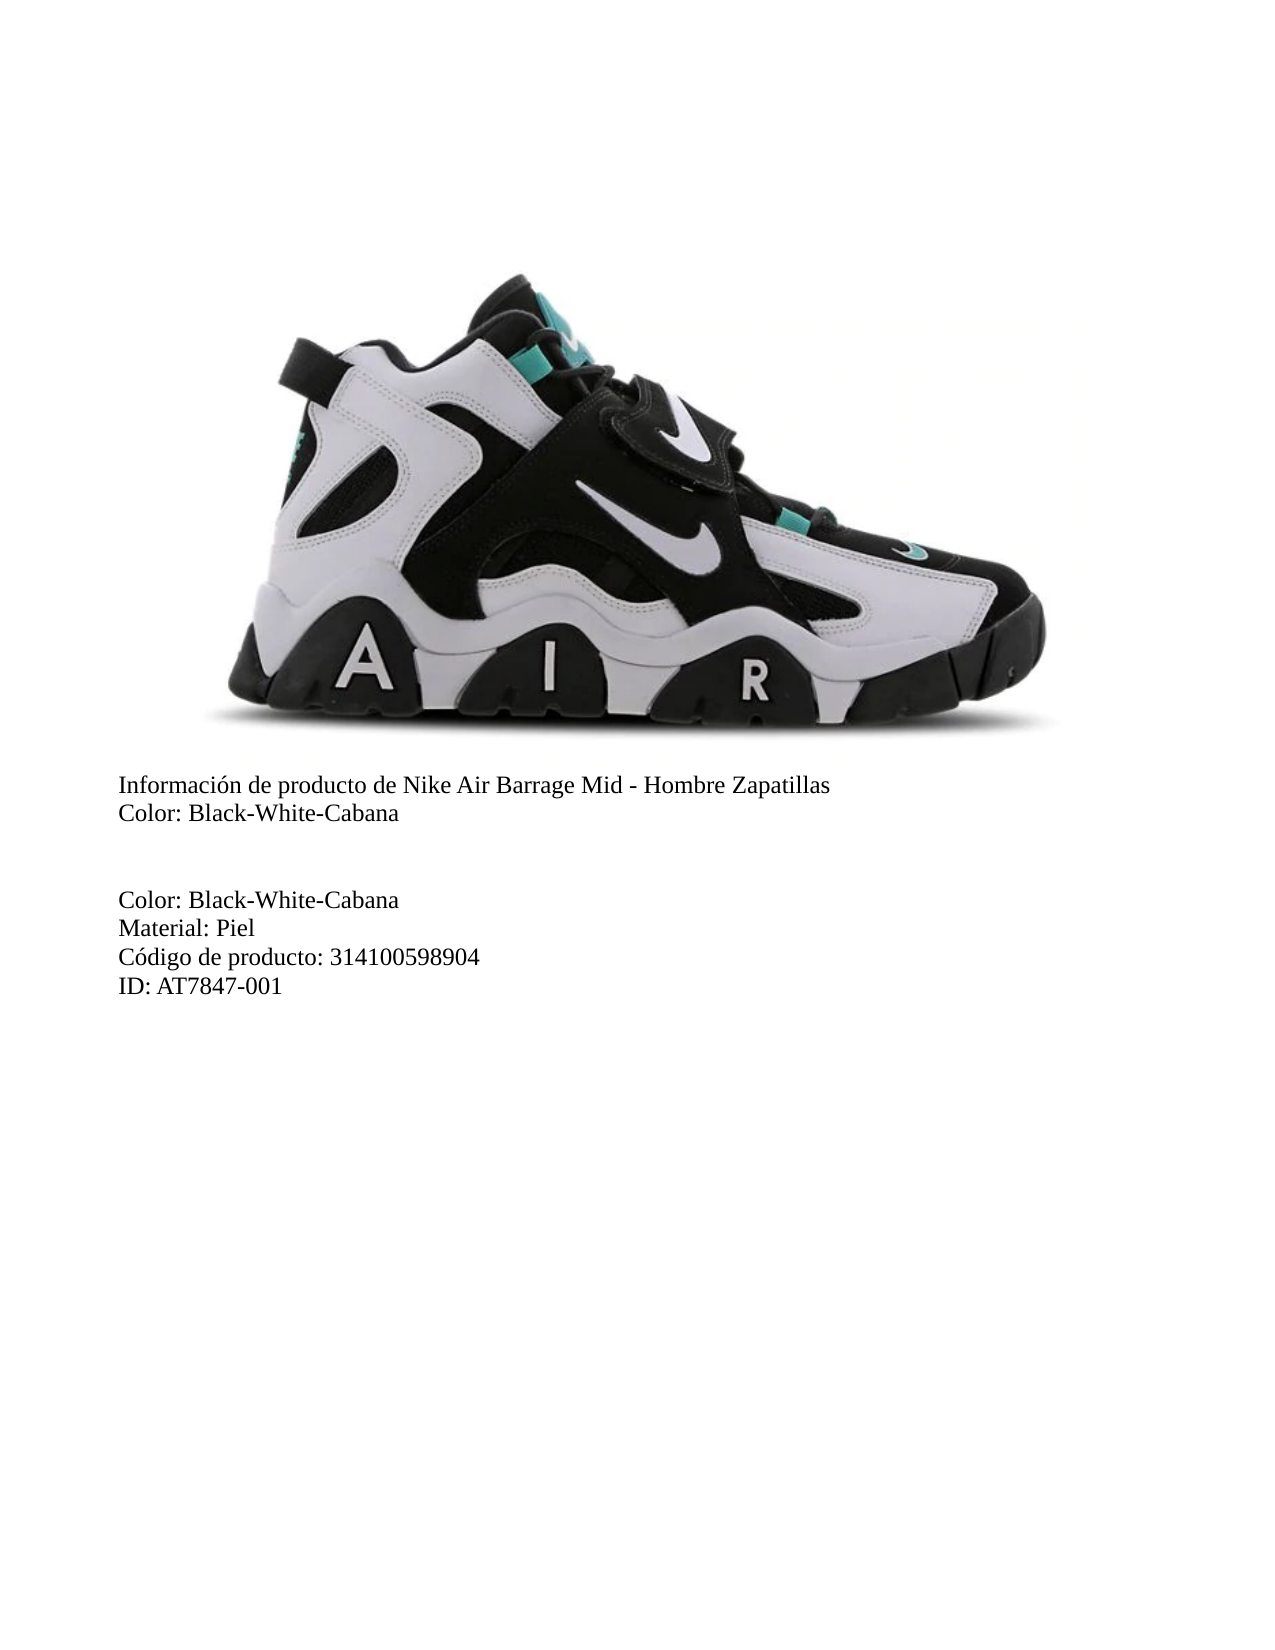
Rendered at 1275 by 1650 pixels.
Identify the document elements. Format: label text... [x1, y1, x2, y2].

picture [185, 118, 1092, 770]
text Material: Piel [118, 913, 1157, 942]
text Código de producto: 314100598904 [118, 942, 1157, 971]
text Color: Black-White-Cabana [118, 798, 1157, 827]
text Información de producto de Nike Air Barrage Mid - Hombre Zapatillas [118, 118, 1157, 798]
text Color: Black-White-Cabana [118, 885, 1157, 913]
text ID: AT7847-001 [118, 971, 1157, 1000]
